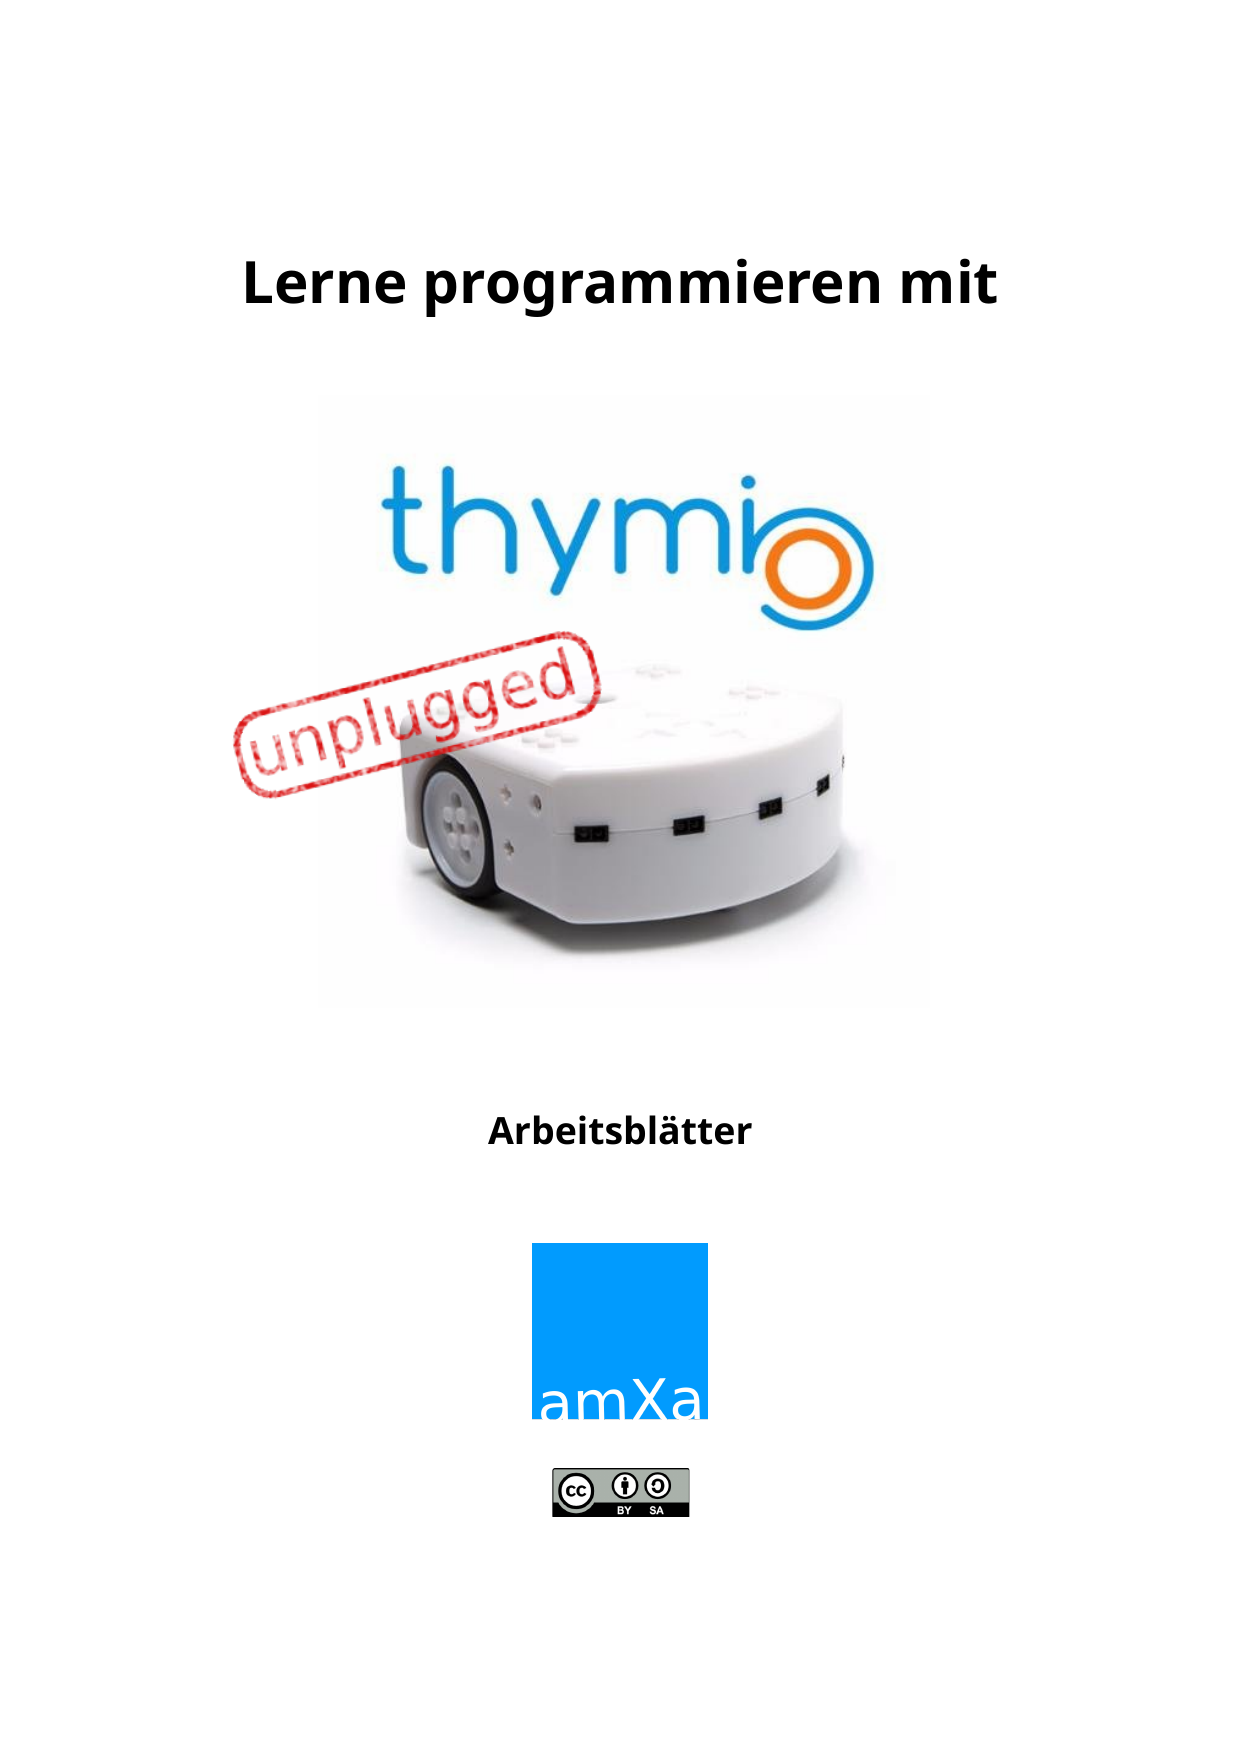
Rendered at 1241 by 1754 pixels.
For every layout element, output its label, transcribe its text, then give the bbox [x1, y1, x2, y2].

picture [532, 1243, 708, 1420]
title Lerne programmieren mit [118, 241, 1122, 321]
subtitle Arbeitsblätter [118, 1105, 1122, 1156]
picture [552, 1468, 690, 1517]
picture [108, 395, 930, 1008]
